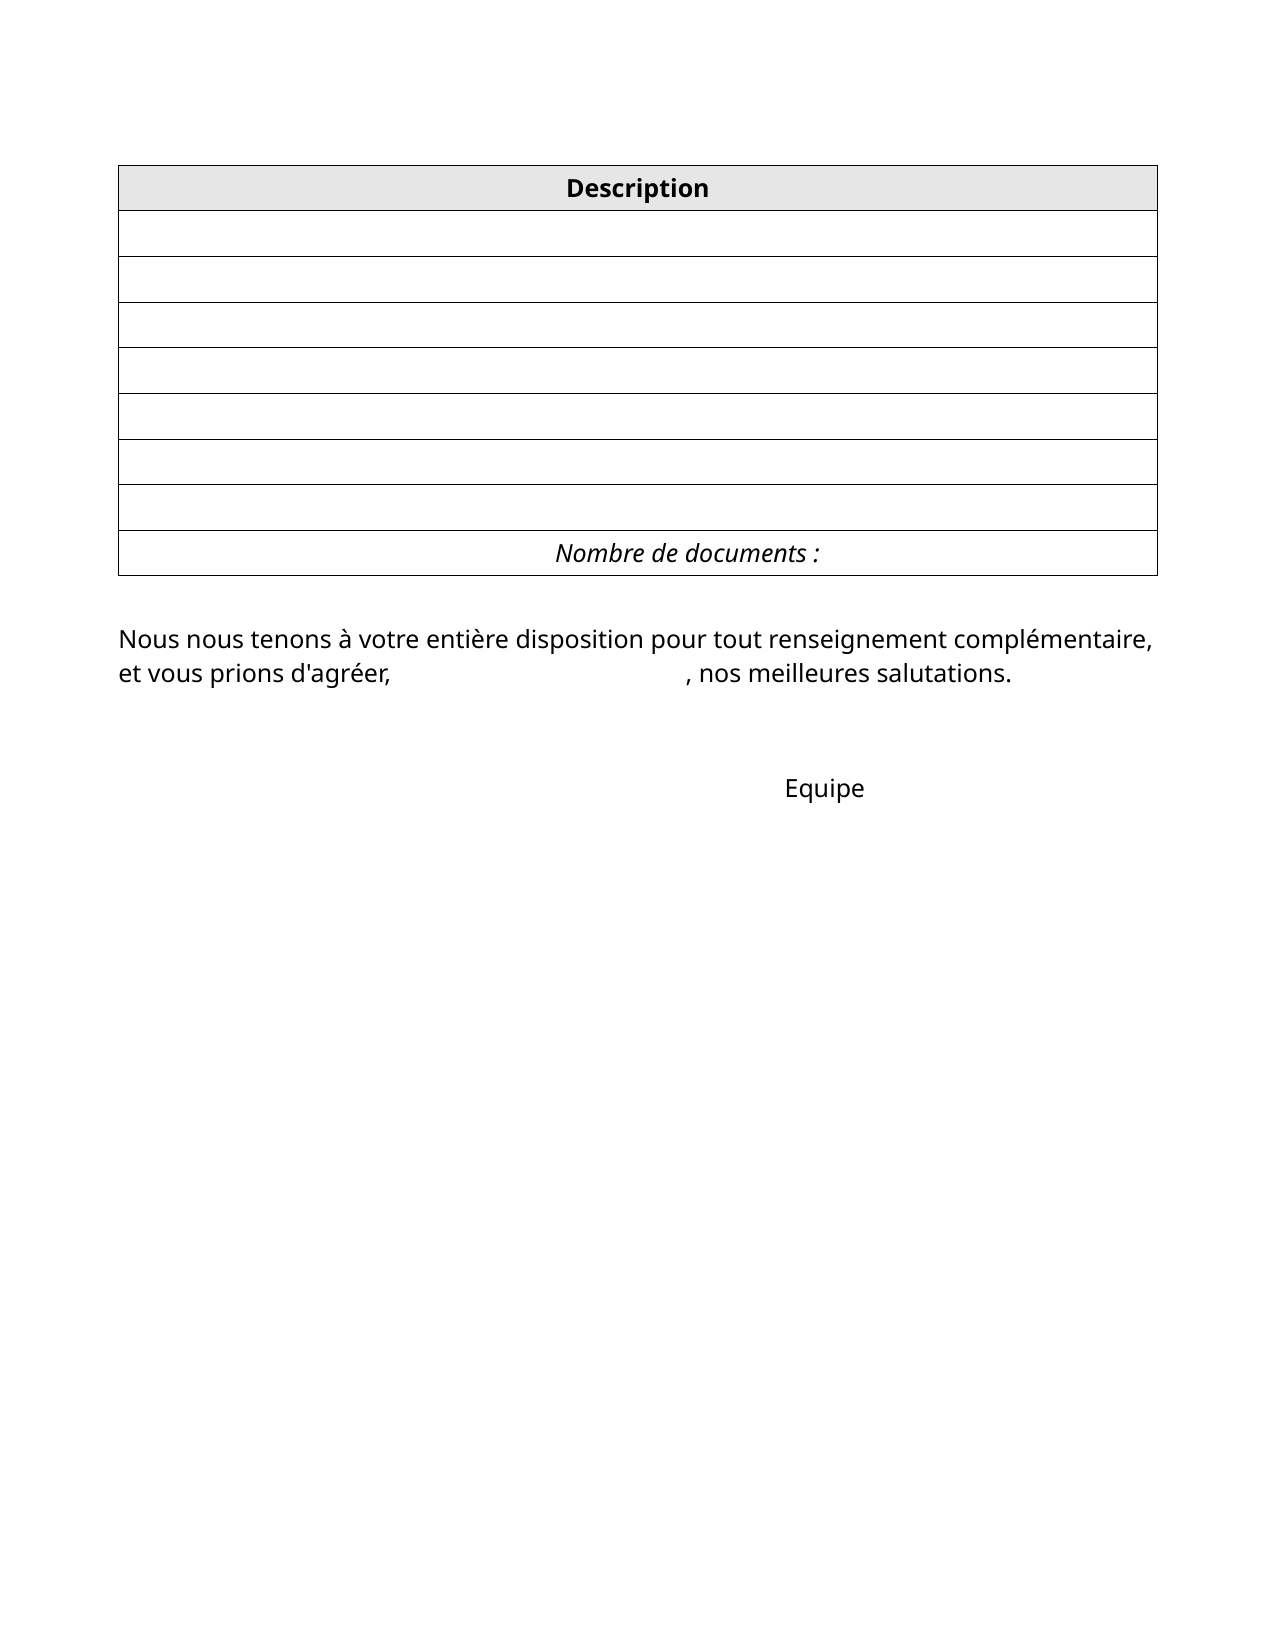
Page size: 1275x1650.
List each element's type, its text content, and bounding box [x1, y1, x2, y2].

text <user.name> [784, 703, 1157, 737]
table_header Description [119, 166, 1157, 210]
text <if test="user.teams"> [784, 737, 1157, 771]
text Nous nous tenons à votre entière disposition pour tout renseignement complémentaire, et vous prions d'agréer, <Party.get_rec_name(None)>, nos meilleures salutations. [118, 622, 1157, 690]
table_cell </choose> [119, 440, 1157, 484]
table_cell <when test="not doc.received"> [119, 303, 1157, 347]
text </for> [118, 839, 1157, 873]
table_cell <doc.get_rec_name(None)> [119, 348, 1157, 393]
text </if> [784, 805, 1157, 839]
text Equipe <user.teams[0].name> [784, 771, 1157, 805]
table_cell <for each="doc in request.documents"> [119, 211, 1157, 256]
table_cell </for> [119, 485, 1157, 530]
table_cell Nombre de documents : <request.get_waiting_documents()> [119, 531, 1157, 575]
table_cell </when> [119, 394, 1157, 438]
table_cell <choose test=""> [119, 257, 1157, 302]
